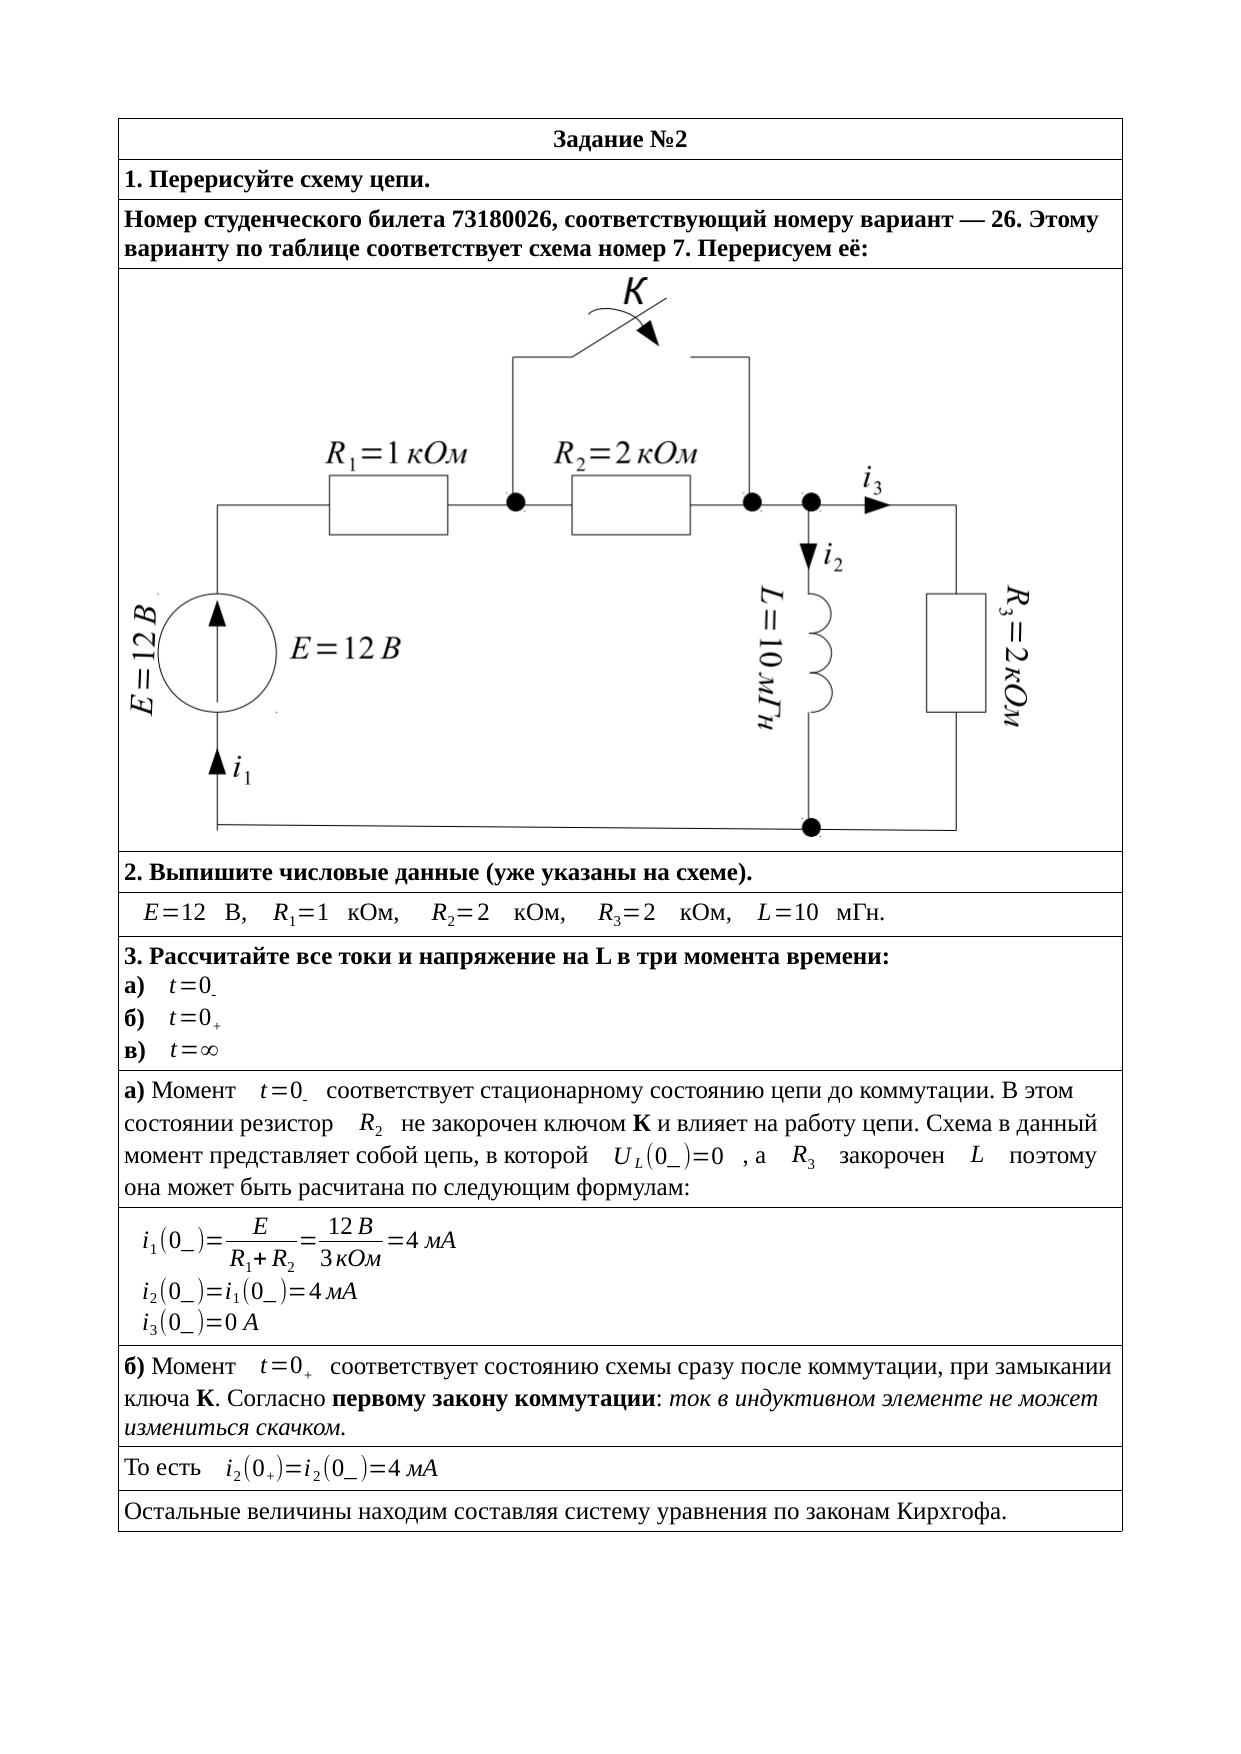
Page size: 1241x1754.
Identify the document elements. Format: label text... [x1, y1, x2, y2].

table_cell 2. Выпишите числовые данные (уже указаны на схеме). [119, 852, 1122, 892]
table_cell То есть [119, 1447, 1122, 1490]
table_cell 3. Рассчитайте все токи и напряжение на L в три момента времени: а) б) в) [119, 937, 1122, 1069]
table_cell Номер студенческого билета 73180026, соответствующий номеру вариант — 26. Этому варианту по таблице соответствует схема номер 7. Перерисуем её: [119, 200, 1122, 268]
table_cell а) Момент соответствует стационарному состоянию цепи до коммутации. В этом состоянии резистор не закорочен ключом К и влияет на работу цепи. Схема в данный момент представляет собой цепь, в которой , а закорочен поэтому она может быть расчитана по следующим формулам: [119, 1071, 1122, 1207]
table_cell [119, 1208, 1122, 1345]
table_cell [119, 269, 1122, 851]
picture [123, 273, 1044, 846]
table_header Задание №2 [119, 119, 1122, 158]
table_cell Остальные величины находим составляя систему уравнения по законам Кирхгофа. [119, 1491, 1122, 1531]
table_cell В, кОм, кОм, кОм, мГн. [119, 893, 1122, 936]
table_cell б) Момент соответствует состоянию схемы сразу после коммутации, при замыкании ключа К. Согласно первому закону коммутации: ток в индуктивном элементе не может измениться скачком. [119, 1346, 1122, 1446]
table_cell 1. Перерисуйте схему цепи. [119, 160, 1122, 199]
